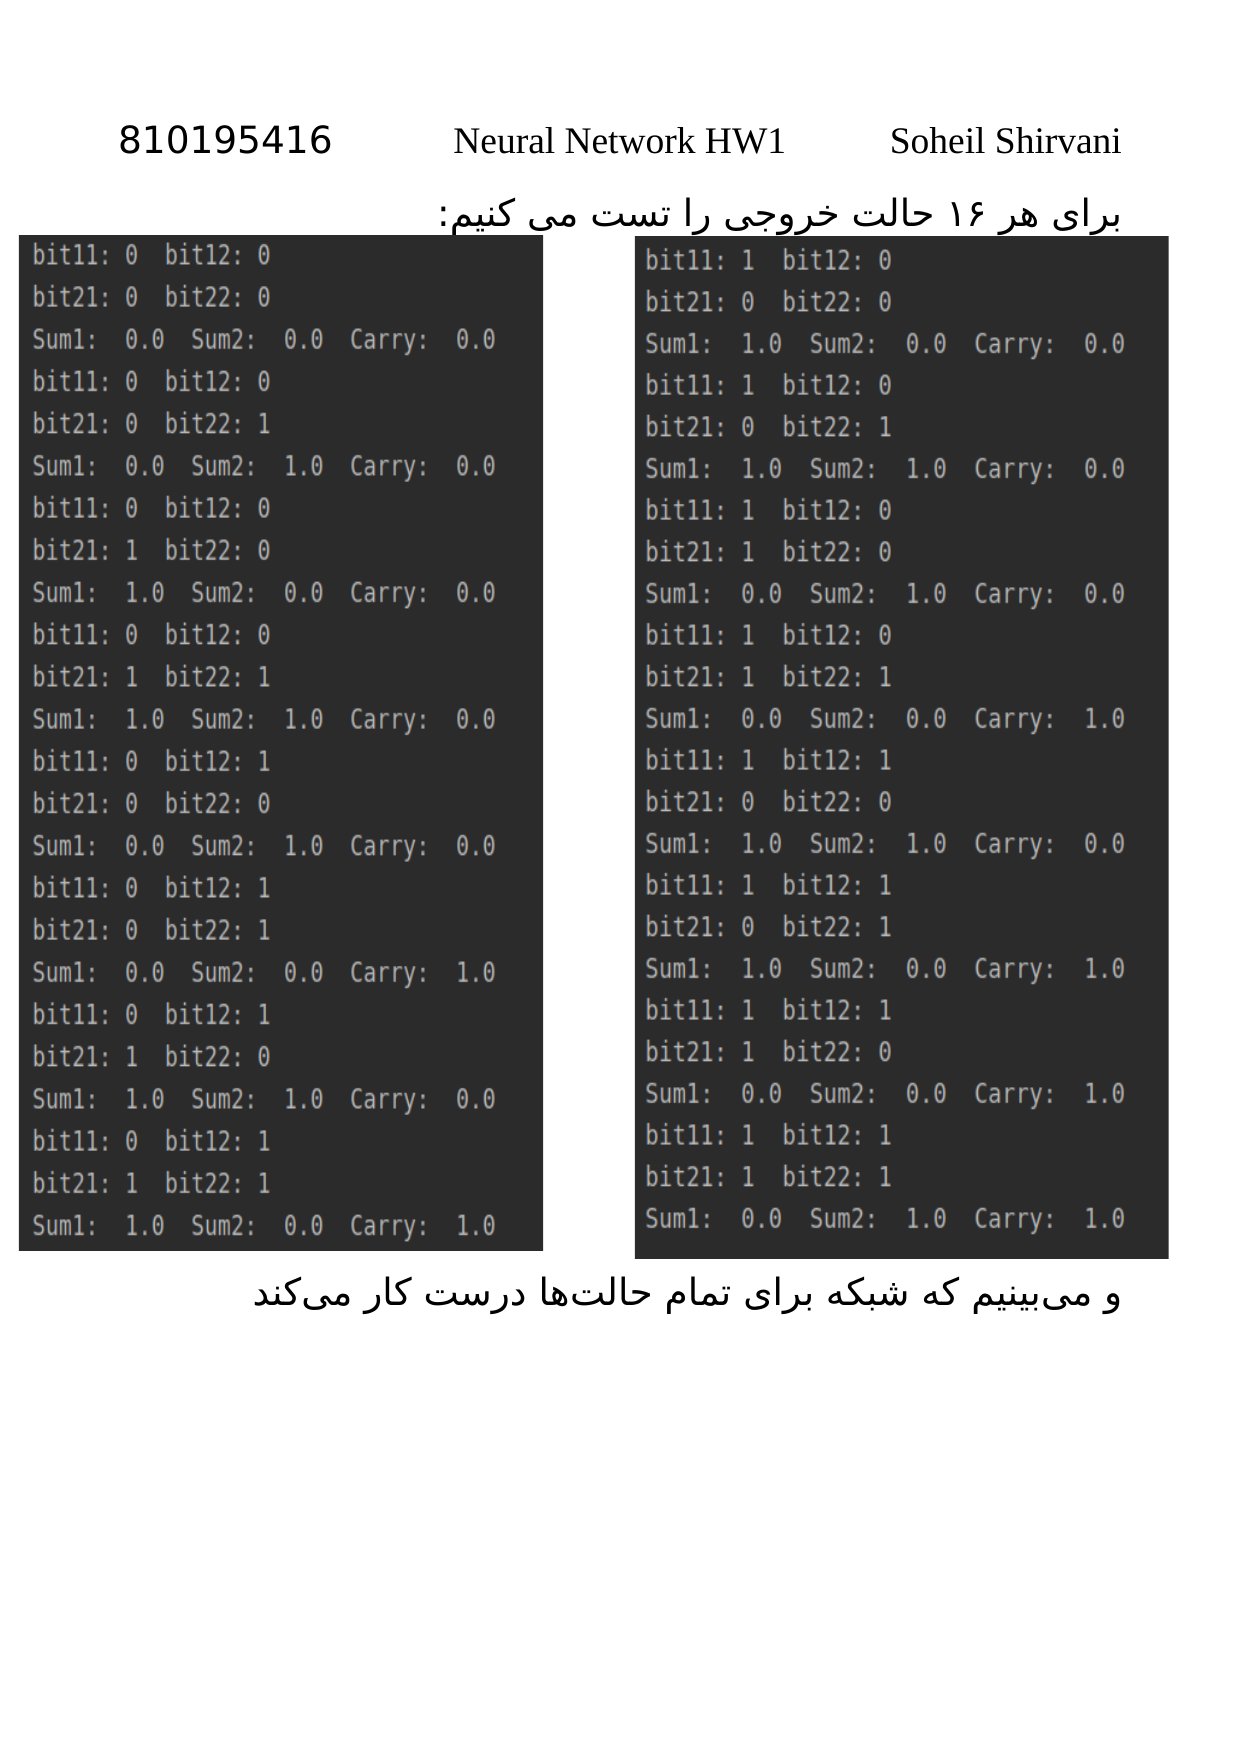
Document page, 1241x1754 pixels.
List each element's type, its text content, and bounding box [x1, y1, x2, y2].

text و می‌بینیم که شبکه برای تمام حالت‌ها درست کار می‌کند [118, 1270, 1122, 1314]
picture [18, 235, 544, 1251]
picture [634, 236, 1169, 1259]
text برای هر ۱۶ حالت خروجی را تست می کنیم: [118, 191, 1122, 235]
